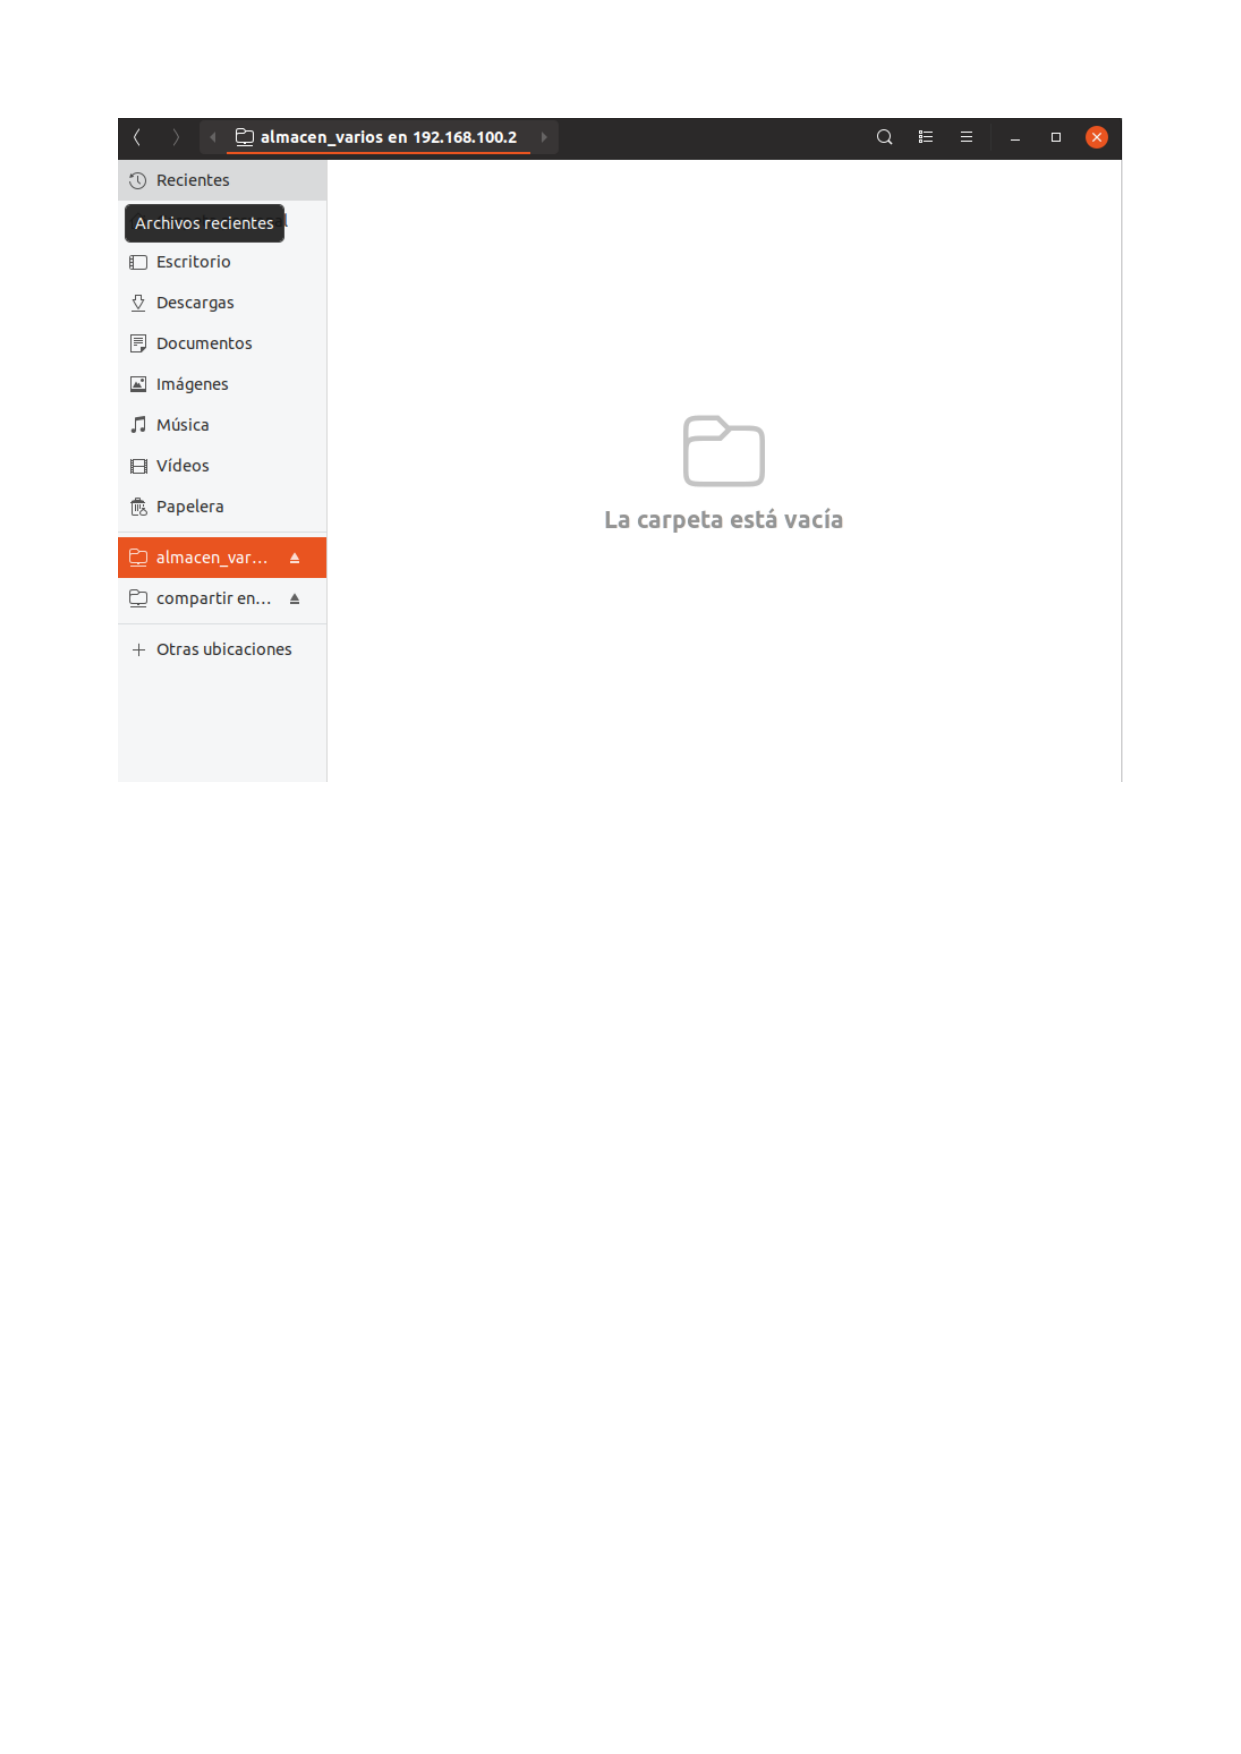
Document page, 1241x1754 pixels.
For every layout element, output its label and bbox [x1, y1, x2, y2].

picture [118, 118, 1123, 782]
